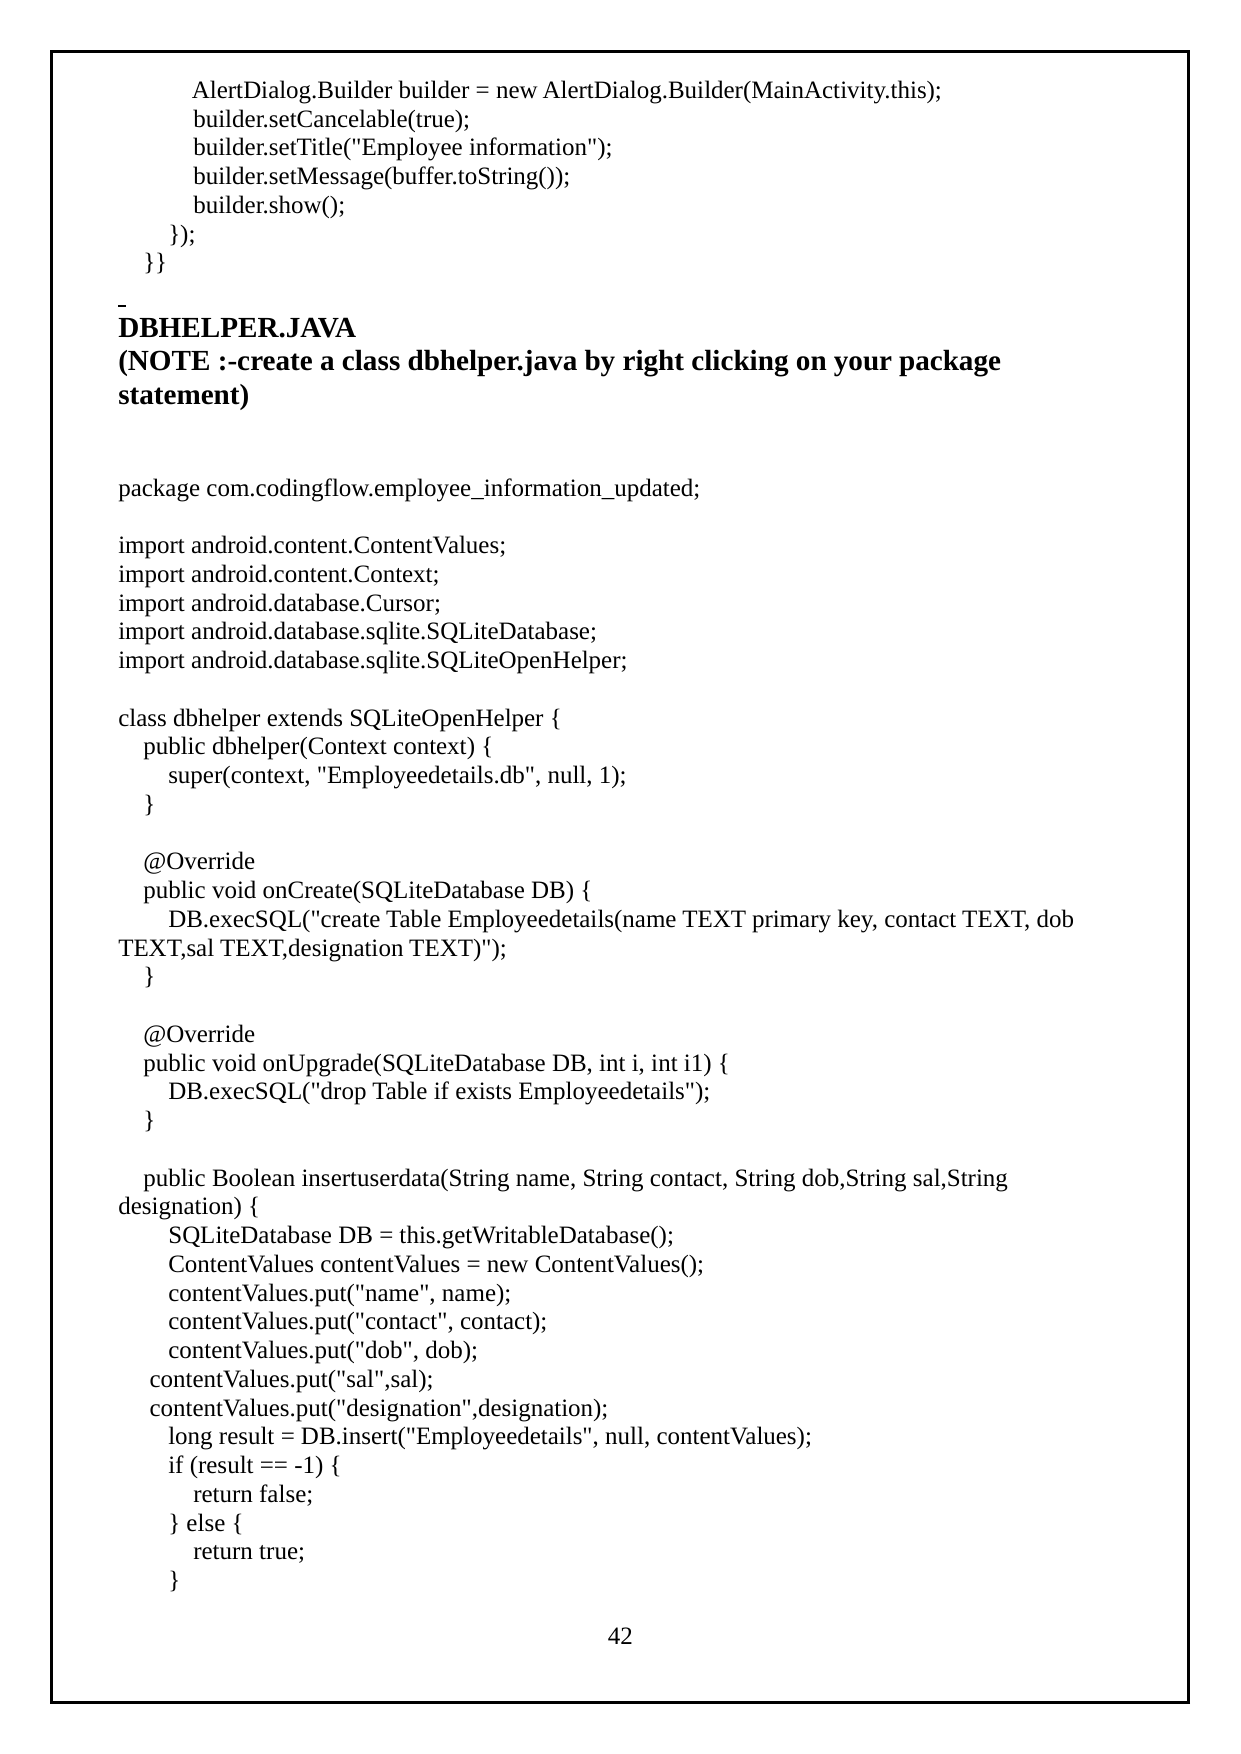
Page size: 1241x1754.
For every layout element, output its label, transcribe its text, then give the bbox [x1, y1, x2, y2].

text DBHELPER.JAVA [118, 310, 1122, 343]
text builder.show(); [118, 190, 1122, 219]
text import android.content.Context; [118, 559, 1122, 588]
text } else { [118, 1508, 1122, 1536]
text }); [118, 219, 1122, 247]
text public void onCreate(SQLiteDatabase DB) { [118, 875, 1122, 904]
text contentValues.put("sal",sal); [118, 1364, 1122, 1393]
text contentValues.put("name", name); [118, 1278, 1122, 1306]
text class dbhelper extends SQLiteOpenHelper { [118, 703, 1122, 731]
text builder.setMessage(buffer.toString()); [118, 161, 1122, 190]
text public Boolean insertuserdata(String name, String contact, String dob,String sal,String designation) { [118, 1163, 1122, 1220]
text import android.content.ContentValues; [118, 530, 1122, 559]
text if (result == -1) { [118, 1450, 1122, 1479]
text ContentValues contentValues = new ContentValues(); [118, 1249, 1122, 1278]
text package com.codingflow.employee_information_updated; [118, 473, 1122, 501]
text public void onUpgrade(SQLiteDatabase DB, int i, int i1) { [118, 1048, 1122, 1076]
text (NOTE :-create a class dbhelper.java by right clicking on your package statement) [118, 343, 1122, 410]
text @Override [118, 1019, 1122, 1048]
text } [118, 1565, 1122, 1594]
text contentValues.put("contact", contact); [118, 1306, 1122, 1335]
text } [118, 961, 1122, 990]
text builder.setCancelable(true); [118, 104, 1122, 132]
text long result = DB.insert("Employeedetails", null, contentValues); [118, 1421, 1122, 1450]
text SQLiteDatabase DB = this.getWritableDatabase(); [118, 1220, 1122, 1249]
text DB.execSQL("create Table Employeedetails(name TEXT primary key, contact TEXT, dob TEXT,sal TEXT,designation TEXT)"); [118, 904, 1122, 961]
text DB.execSQL("drop Table if exists Employeedetails"); [118, 1076, 1122, 1105]
text contentValues.put("designation",designation); [118, 1393, 1122, 1421]
text return true; [118, 1536, 1122, 1565]
text import android.database.sqlite.SQLiteDatabase; [118, 616, 1122, 645]
text } [118, 1105, 1122, 1134]
text public dbhelper(Context context) { [118, 731, 1122, 760]
text super(context, "Employeedetails.db", null, 1); [118, 760, 1122, 789]
text @Override [118, 846, 1122, 875]
text AlertDialog.Builder builder = new AlertDialog.Builder(MainActivity.this); [118, 75, 1122, 104]
text contentValues.put("dob", dob); [118, 1335, 1122, 1364]
text builder.setTitle("Employee information"); [118, 132, 1122, 161]
text } [118, 789, 1122, 818]
text import android.database.sqlite.SQLiteOpenHelper; [118, 645, 1122, 674]
text }} [118, 247, 1122, 276]
text return false; [118, 1479, 1122, 1508]
text import android.database.Cursor; [118, 588, 1122, 616]
